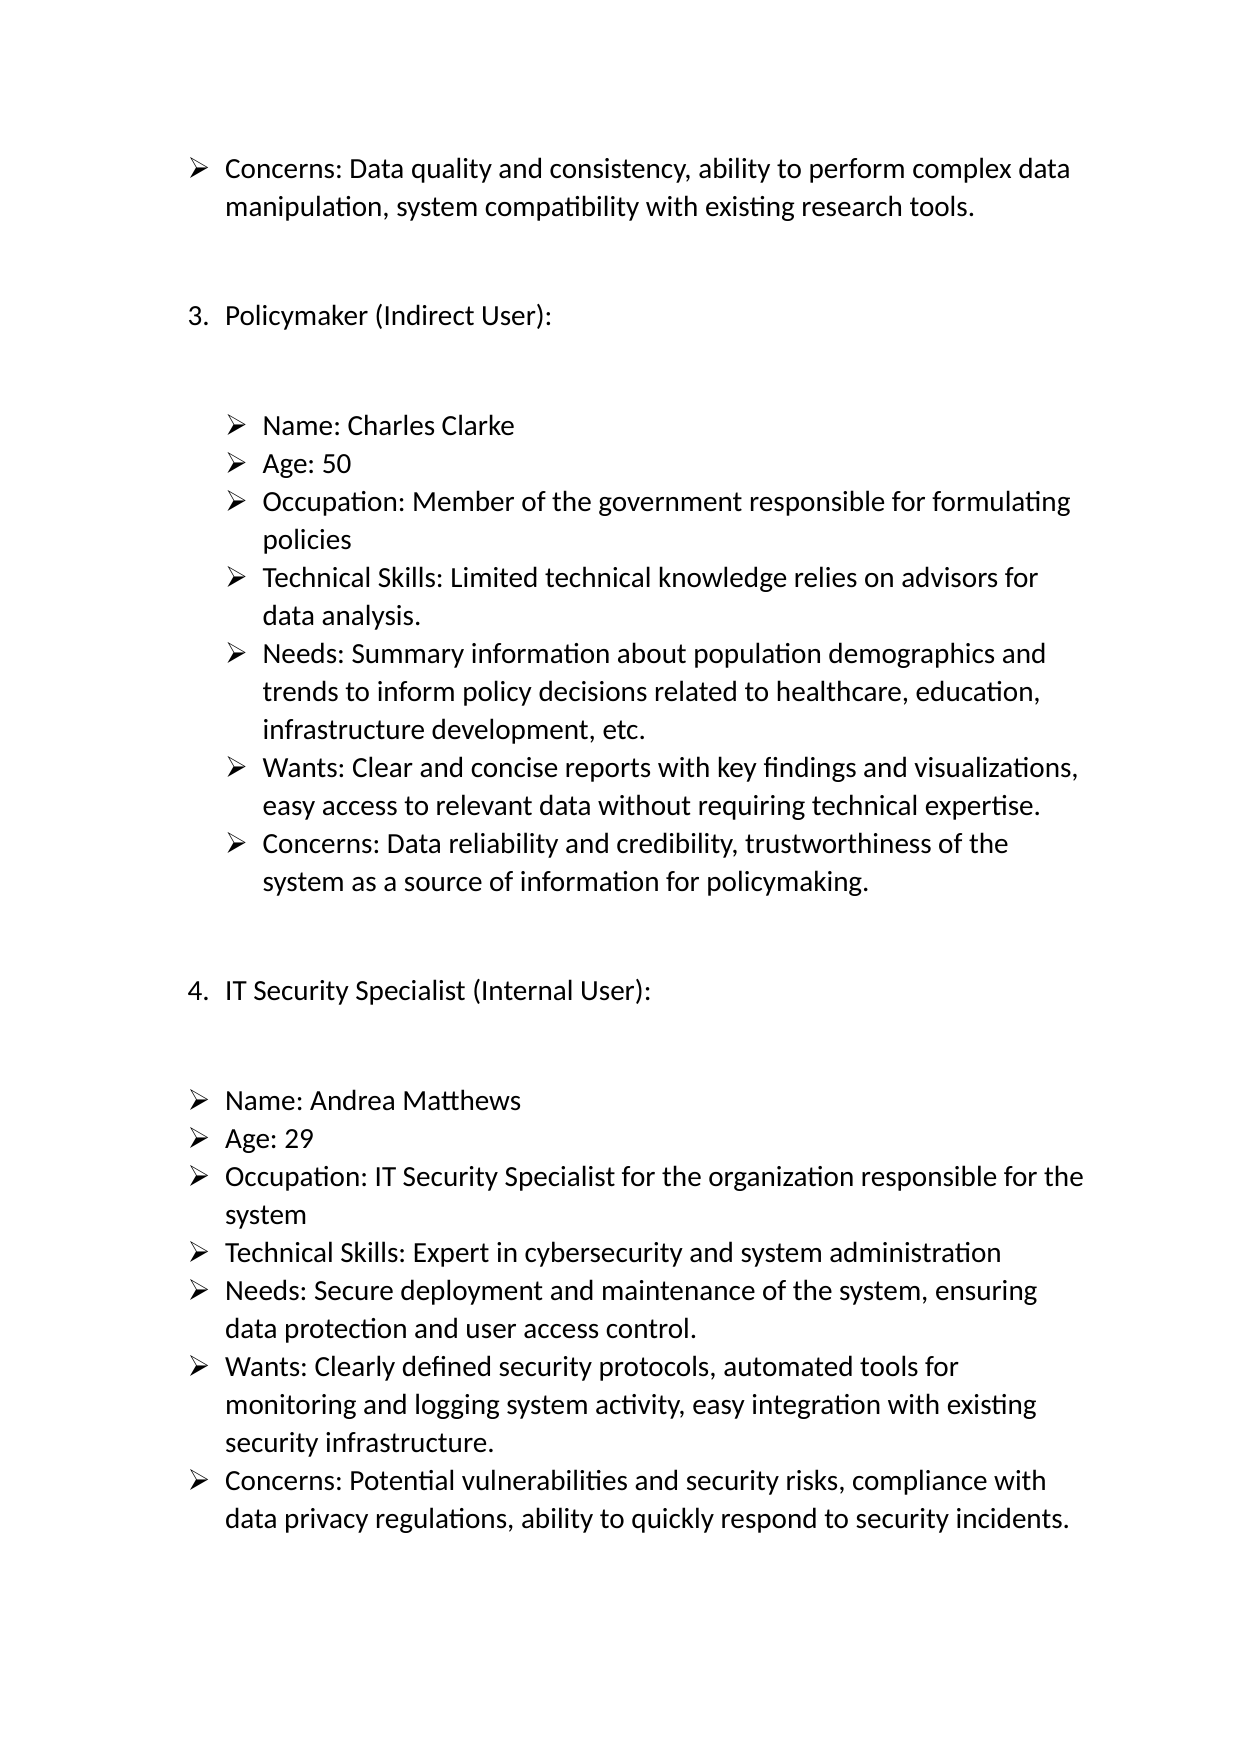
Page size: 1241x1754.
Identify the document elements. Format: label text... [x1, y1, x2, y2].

list Wants: Clearly defined security protocols, automated tools for monitoring and logging system activity, easy integration with existing security infrastructure. [187, 1348, 1090, 1459]
list Name: Andrea Matthews [187, 1082, 1090, 1117]
list Occupation: IT Security Specialist for the organization responsible for the system [187, 1158, 1090, 1231]
list Age: 29 [187, 1120, 1090, 1155]
list Name: Charles Clarke [225, 407, 1090, 442]
list Wants: Clear and concise reports with key findings and visualizations, easy access to relevant data without requiring technical expertise. [225, 749, 1090, 823]
list Technical Skills: Limited technical knowledge relies on advisors for data analysis. [225, 559, 1090, 632]
list Policymaker (Indirect User): [187, 297, 1090, 333]
list Technical Skills: Expert in cybersecurity and system administration [187, 1234, 1090, 1269]
list Occupation: Member of the government responsible for formulating policies [225, 483, 1090, 556]
list Concerns: Potential vulnerabilities and security risks, compliance with data privacy regulations, ability to quickly respond to security incidents. [187, 1462, 1090, 1536]
list Concerns: Data reliability and credibility, trustworthiness of the system as a source of information for policymaking. [225, 825, 1090, 899]
list Needs: Secure deployment and maintenance of the system, ensuring data protection and user access control. [187, 1272, 1090, 1346]
list Needs: Summary information about population demographics and trends to inform policy decisions related to healthcare, education, infrastructure development, etc. [225, 635, 1090, 747]
list IT Security Specialist (Internal User): [187, 972, 1090, 1008]
list Concerns: Data quality and consistency, ability to perform complex data manipulation, system compatibility with existing research tools. [187, 150, 1090, 224]
list Age: 50 [225, 445, 1090, 480]
